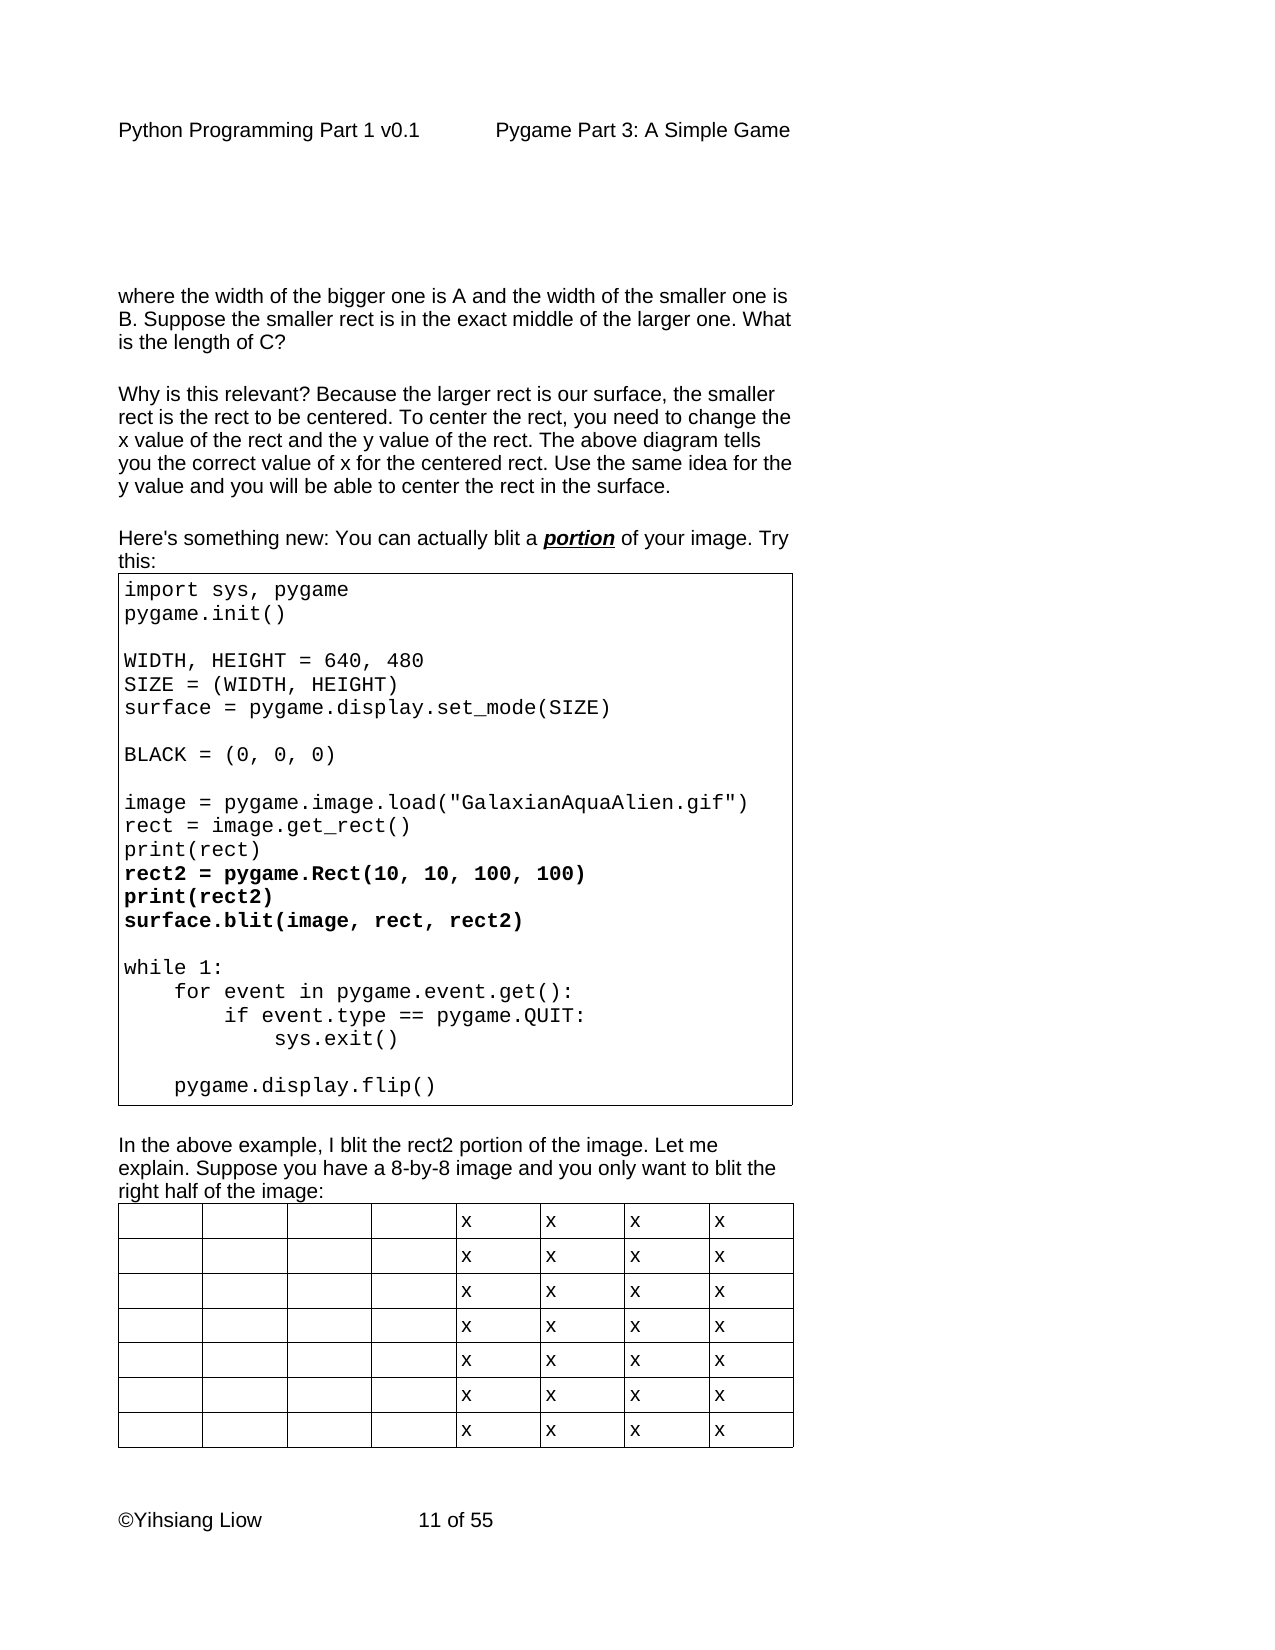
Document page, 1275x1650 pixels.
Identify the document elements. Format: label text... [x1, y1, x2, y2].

table_cell x [457, 1309, 540, 1342]
table_cell [288, 1239, 371, 1273]
table_cell [203, 1413, 287, 1447]
table_header import sys, pygame pygame.init() WIDTH, HEIGHT = 640, 480 SIZE = (WIDTH, HEIGHT) surface = pygame.display.set_mode(SIZE) BLACK = (0, 0, 0) image = pygame.image.load("GalaxianAquaAlien.gif") rect = image.get_rect() print(rect) rect2 = pygame.Rect(10, 10, 100, 100) print(rect2) surface.blit(image, rect, rect2) while 1: for event in pygame.event.get(): if event.type == pygame.QUIT: sys.exit() pygame.display.flip() [119, 574, 792, 1105]
table_cell x [710, 1413, 793, 1447]
text where the width of the bigger one is A and the width of the smaller one is B. Suppose the smaller rect is in the exact middle of the larger one. What is the length of C? [118, 284, 793, 354]
table_cell x [541, 1343, 624, 1377]
table_cell x [625, 1378, 709, 1412]
table_cell [372, 1343, 456, 1377]
table_cell x [625, 1309, 709, 1342]
table_cell [288, 1413, 371, 1447]
table_cell x [625, 1413, 709, 1447]
table_header [203, 1204, 287, 1238]
table_cell [119, 1309, 202, 1342]
table_cell x [457, 1378, 540, 1412]
table_cell x [541, 1413, 624, 1447]
table_cell x [541, 1274, 624, 1307]
table_cell x [625, 1239, 709, 1273]
table_cell [119, 1239, 202, 1273]
table_cell x [710, 1274, 793, 1307]
table_cell [203, 1309, 287, 1342]
table_header x [541, 1204, 624, 1238]
table_cell x [710, 1343, 793, 1377]
table_cell [372, 1239, 456, 1273]
table_cell x [625, 1274, 709, 1307]
table_cell [119, 1274, 202, 1307]
table_cell [203, 1274, 287, 1307]
table_cell [288, 1309, 371, 1342]
table_cell [119, 1343, 202, 1377]
table_cell [288, 1343, 371, 1377]
table_cell x [710, 1309, 793, 1342]
table_cell x [457, 1343, 540, 1377]
table_cell [372, 1309, 456, 1342]
table_cell x [541, 1309, 624, 1342]
table_header x [457, 1204, 540, 1238]
table_cell [119, 1413, 202, 1447]
table_cell x [710, 1378, 793, 1412]
table_cell [288, 1274, 371, 1307]
table_cell x [710, 1239, 793, 1273]
table_header x [710, 1204, 793, 1238]
table_cell [119, 1378, 202, 1412]
table_cell x [541, 1378, 624, 1412]
table_cell [203, 1378, 287, 1412]
table_header [372, 1204, 456, 1238]
table_cell x [541, 1239, 624, 1273]
table_cell [372, 1413, 456, 1447]
table_cell x [457, 1413, 540, 1447]
table_cell [372, 1274, 456, 1307]
table_cell [203, 1343, 287, 1377]
table_header [288, 1204, 371, 1238]
table_cell x [625, 1343, 709, 1377]
table_header x [625, 1204, 709, 1238]
table_cell x [457, 1274, 540, 1307]
table_cell [203, 1239, 287, 1273]
table_header [119, 1204, 202, 1238]
text Here's something new: You can actually blit a portion of your image. Try this: [118, 527, 793, 573]
table_cell [372, 1378, 456, 1412]
text In the above example, I blit the rect2 portion of the image. Let me explain. Suppose you have a 8-by-8 image and you only want to blit the right half of the image: [118, 1133, 793, 1203]
table_cell [288, 1378, 371, 1412]
table_cell x [457, 1239, 540, 1273]
text Why is this relevant? Because the larger rect is our surface, the smaller rect is the rect to be centered. To center the rect, you need to change the x value of the rect and the y value of the rect. The above diagram tells you the correct value of x for the centered rect. Use the same idea for the y value and you will be able to center the rect in the surface. [118, 382, 793, 498]
